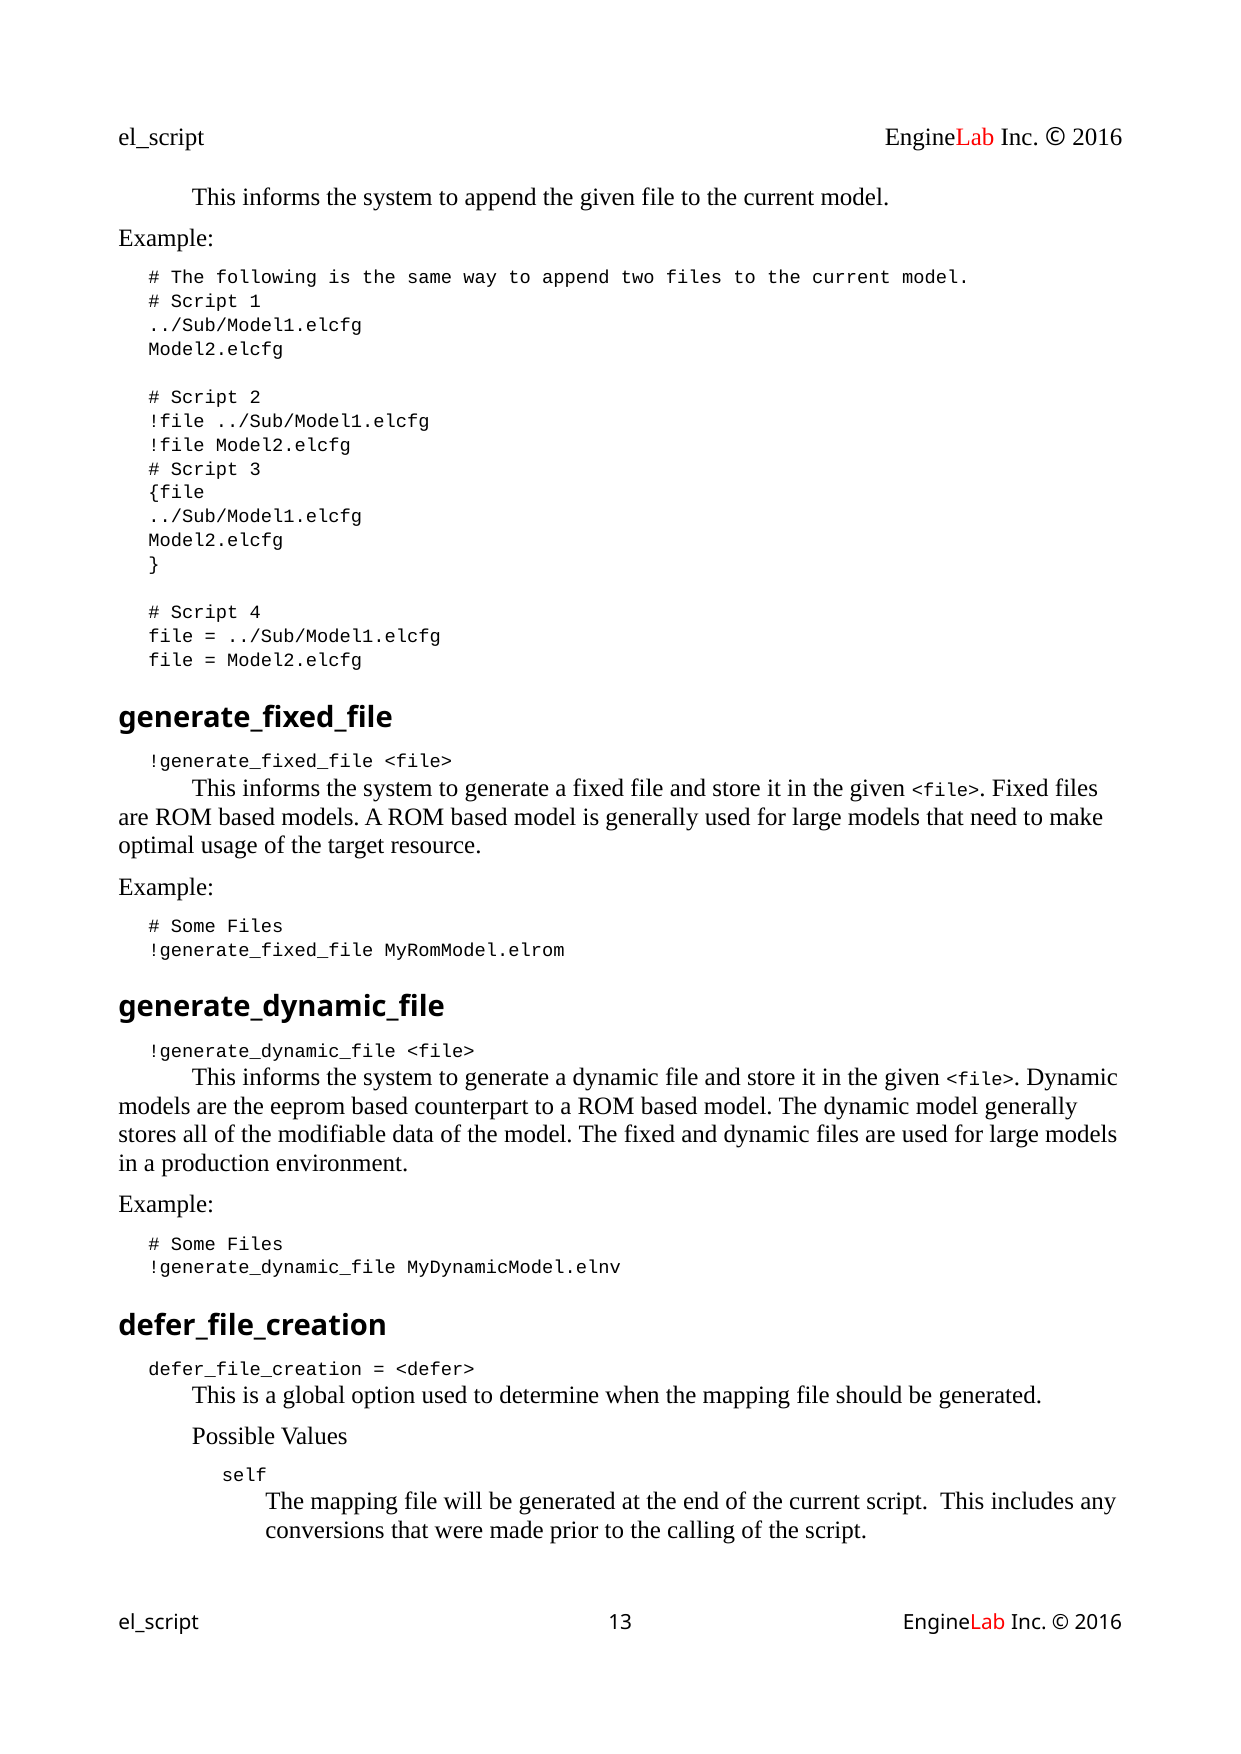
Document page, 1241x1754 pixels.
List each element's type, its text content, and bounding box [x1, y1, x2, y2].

text file = ../Sub/Model1.elcfg [148, 623, 1122, 647]
text !file ../Sub/Model1.elcfg [148, 408, 1122, 432]
text !generate_fixed_file <file> [148, 749, 1122, 773]
text !generate_dynamic_file <file> [148, 1038, 1122, 1062]
text This informs the system to append the given file to the current model. [118, 182, 1122, 210]
text # Script 1 [148, 288, 1122, 312]
text Model2.elcfg [148, 528, 1122, 552]
text } [148, 552, 1122, 576]
text !generate_fixed_file MyRomModel.elrom [148, 937, 1122, 961]
text ../Sub/Model1.elcfg [148, 312, 1122, 336]
text Possible Values [118, 1421, 1122, 1450]
text Model2.elcfg [148, 336, 1122, 360]
text The mapping file will be generated at the end of the current script. This includes any conversions that were made prior to the calling of the script. [118, 1486, 1122, 1544]
text # Script 3 [148, 456, 1122, 480]
text # Some Files [148, 913, 1122, 937]
text # Script 4 [148, 599, 1122, 623]
text This is a global option used to determine when the mapping file should be generated. [118, 1380, 1122, 1409]
text # Script 2 [148, 384, 1122, 408]
text Example: [118, 872, 1122, 900]
text Example: [118, 1189, 1122, 1218]
text defer_file_creation = <defer> [148, 1356, 1122, 1380]
text !file Model2.elcfg [148, 432, 1122, 456]
text # Some Files [148, 1231, 1122, 1255]
subtitle generate_dynamic_file [118, 986, 1122, 1025]
text self [148, 1462, 1122, 1486]
text !generate_dynamic_file MyDynamicModel.elnv [148, 1255, 1122, 1279]
text ../Sub/Model1.elcfg [148, 504, 1122, 528]
text This informs the system to generate a dynamic file and store it in the given <file>. Dynamic models are the eeprom based counterpart to a ROM based model. The dynamic model generally stores all of the modifiable data of the model. The fixed and dynamic files are used for large models in a production environment. [118, 1062, 1122, 1177]
text file = Model2.elcfg [148, 647, 1122, 671]
text Example: [118, 223, 1122, 252]
subtitle generate_fixed_file [118, 696, 1122, 736]
subtitle defer_file_creation [118, 1304, 1122, 1343]
text # The following is the same way to append two files to the current model. [148, 264, 1122, 288]
text {file [148, 480, 1122, 504]
text This informs the system to generate a fixed file and store it in the given <file>. Fixed files are ROM based models. A ROM based model is generally used for large models that need to make optimal usage of the target resource. [118, 773, 1122, 859]
